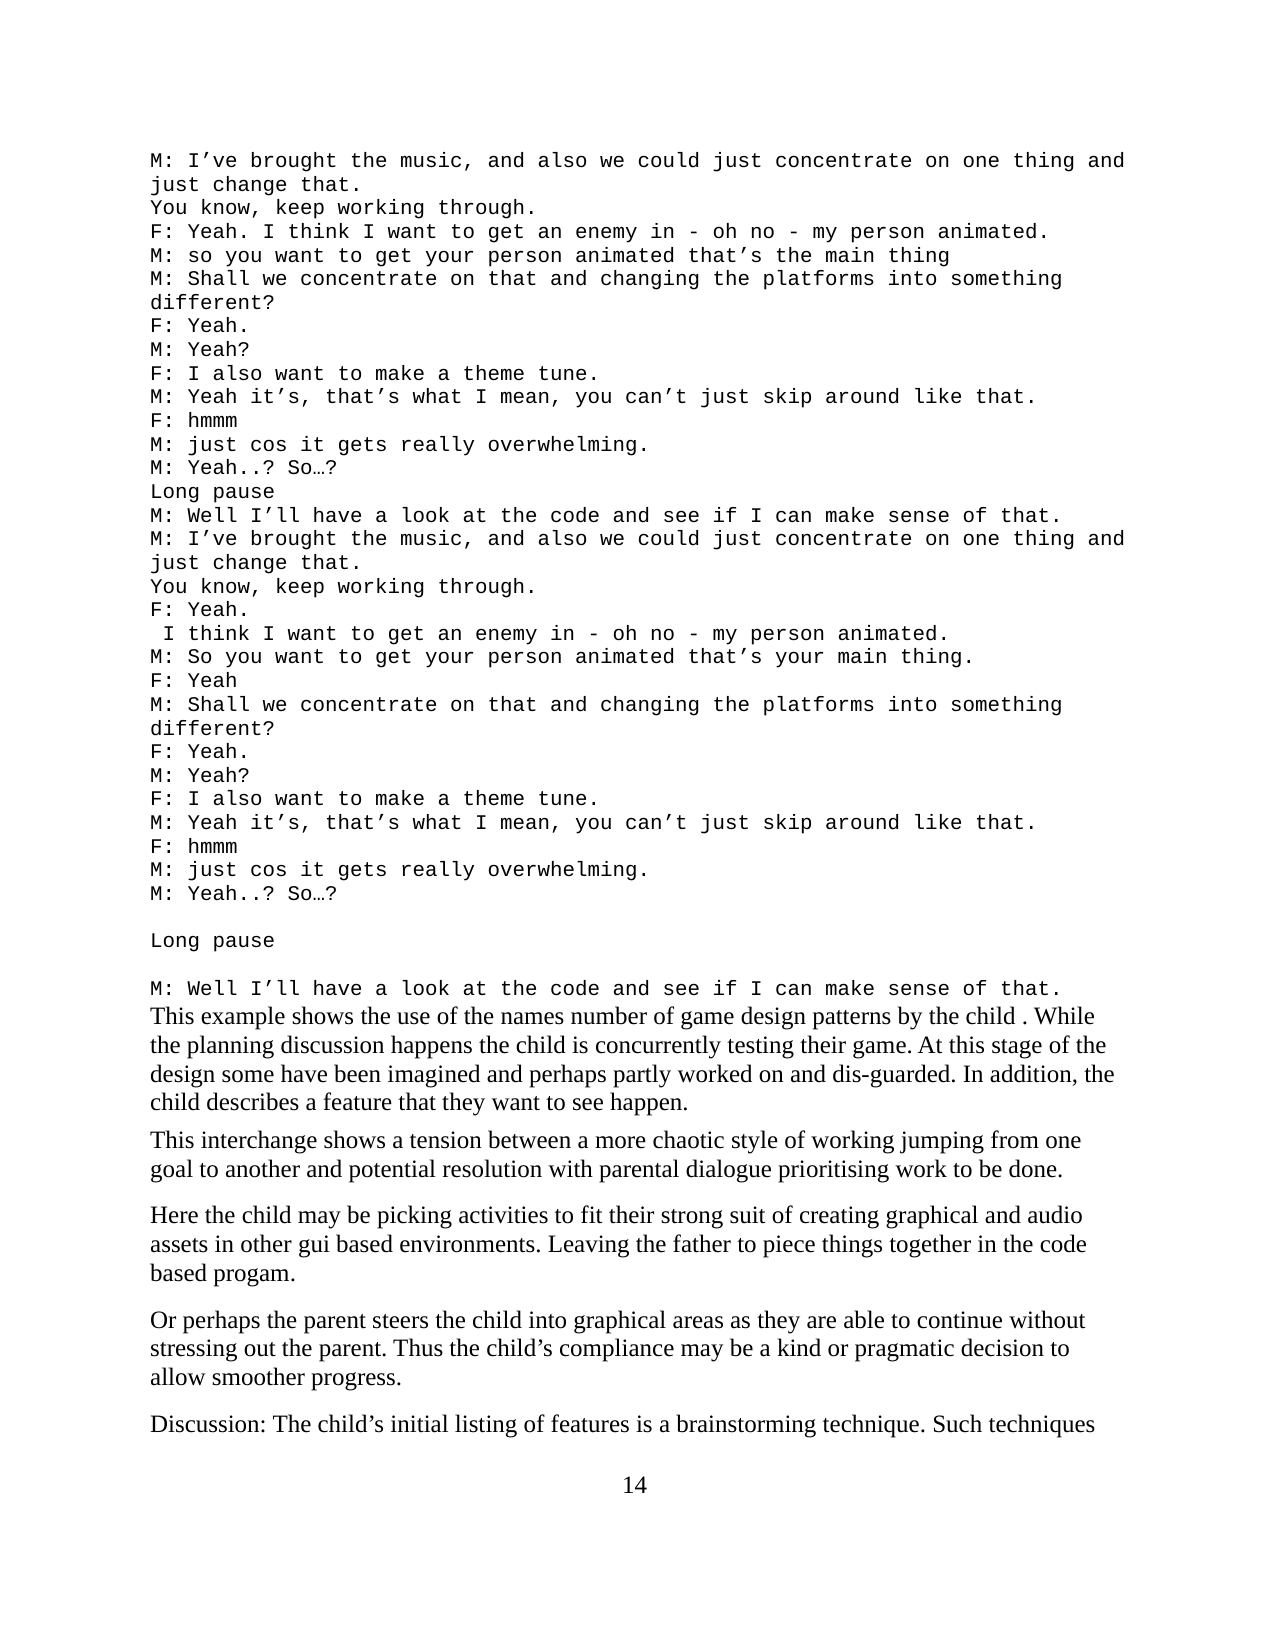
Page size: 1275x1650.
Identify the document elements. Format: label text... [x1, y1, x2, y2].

text You know, keep working through. [150, 197, 1125, 221]
text F: I also want to make a theme tune. [150, 363, 1125, 386]
text F: hmmm [150, 410, 1125, 434]
text F: Yeah. [150, 599, 1125, 623]
text M: Shall we concentrate on that and changing the platforms into something different? [150, 268, 1125, 316]
text Long pause [150, 481, 1125, 505]
text M: Yeah? [150, 765, 1125, 788]
text M: Yeah it’s, that’s what I mean, you can’t just skip around like that. [150, 386, 1125, 410]
text M: Shall we concentrate on that and changing the platforms into something different? [150, 694, 1125, 741]
text You know, keep working through. [150, 576, 1125, 599]
text F: hmmm [150, 836, 1125, 859]
text M: just cos it gets really overwhelming. [150, 434, 1125, 457]
text This interchange shows a tension between a more chaotic style of working jumping from one goal to another and potential resolution with parental dialogue prioritising work to be done. [150, 1125, 1125, 1183]
text M: I’ve brought the music, and also we could just concentrate on one thing and just change that. [150, 150, 1125, 197]
text F: Yeah [150, 670, 1125, 694]
text This example shows the use of the names number of game design patterns by the child . While the planning discussion happens the child is concurrently testing their game. At this stage of the design some have been imagined and perhaps partly worked on and dis-guarded. In addition, the child describes a feature that they want to see happen. [150, 1001, 1125, 1116]
text M: I’ve brought the music, and also we could just concentrate on one thing and just change that. [150, 528, 1125, 576]
text F: Yeah. I think I want to get an enemy in - oh no - my person animated. [150, 221, 1125, 244]
text Or perhaps the parent steers the child into graphical areas as they are able to continue without stressing out the parent. Thus the child’s compliance may be a kind or pragmatic decision to allow smoother progress. [150, 1305, 1125, 1391]
text M: Well I’ll have a look at the code and see if I can make sense of that. [150, 505, 1125, 528]
text M: Yeah? [150, 339, 1125, 363]
text M: so you want to get your person animated that’s the main thing [150, 244, 1125, 268]
text M: Yeah..? So…? [150, 883, 1125, 907]
text M: Yeah..? So…? [150, 457, 1125, 481]
text I think I want to get an enemy in - oh no - my person animated. [150, 623, 1125, 647]
text F: I also want to make a theme tune. [150, 788, 1125, 812]
text M: Well I’ll have a look at the code and see if I can make sense of that. [150, 978, 1125, 1001]
text Long pause [150, 930, 1125, 954]
text F: Yeah. [150, 316, 1125, 339]
text Here the child may be picking activities to fit their strong suit of creating graphical and audio assets in other gui based environments. Leaving the father to piece things together in the code based progam. [150, 1201, 1125, 1287]
text Discussion: The child’s initial listing of features is a brainstorming technique. Such techniques [150, 1409, 1125, 1438]
text M: just cos it gets really overwhelming. [150, 859, 1125, 883]
text M: Yeah it’s, that’s what I mean, you can’t just skip around like that. [150, 812, 1125, 836]
text F: Yeah. [150, 741, 1125, 765]
text M: So you want to get your person animated that’s your main thing. [150, 647, 1125, 670]
